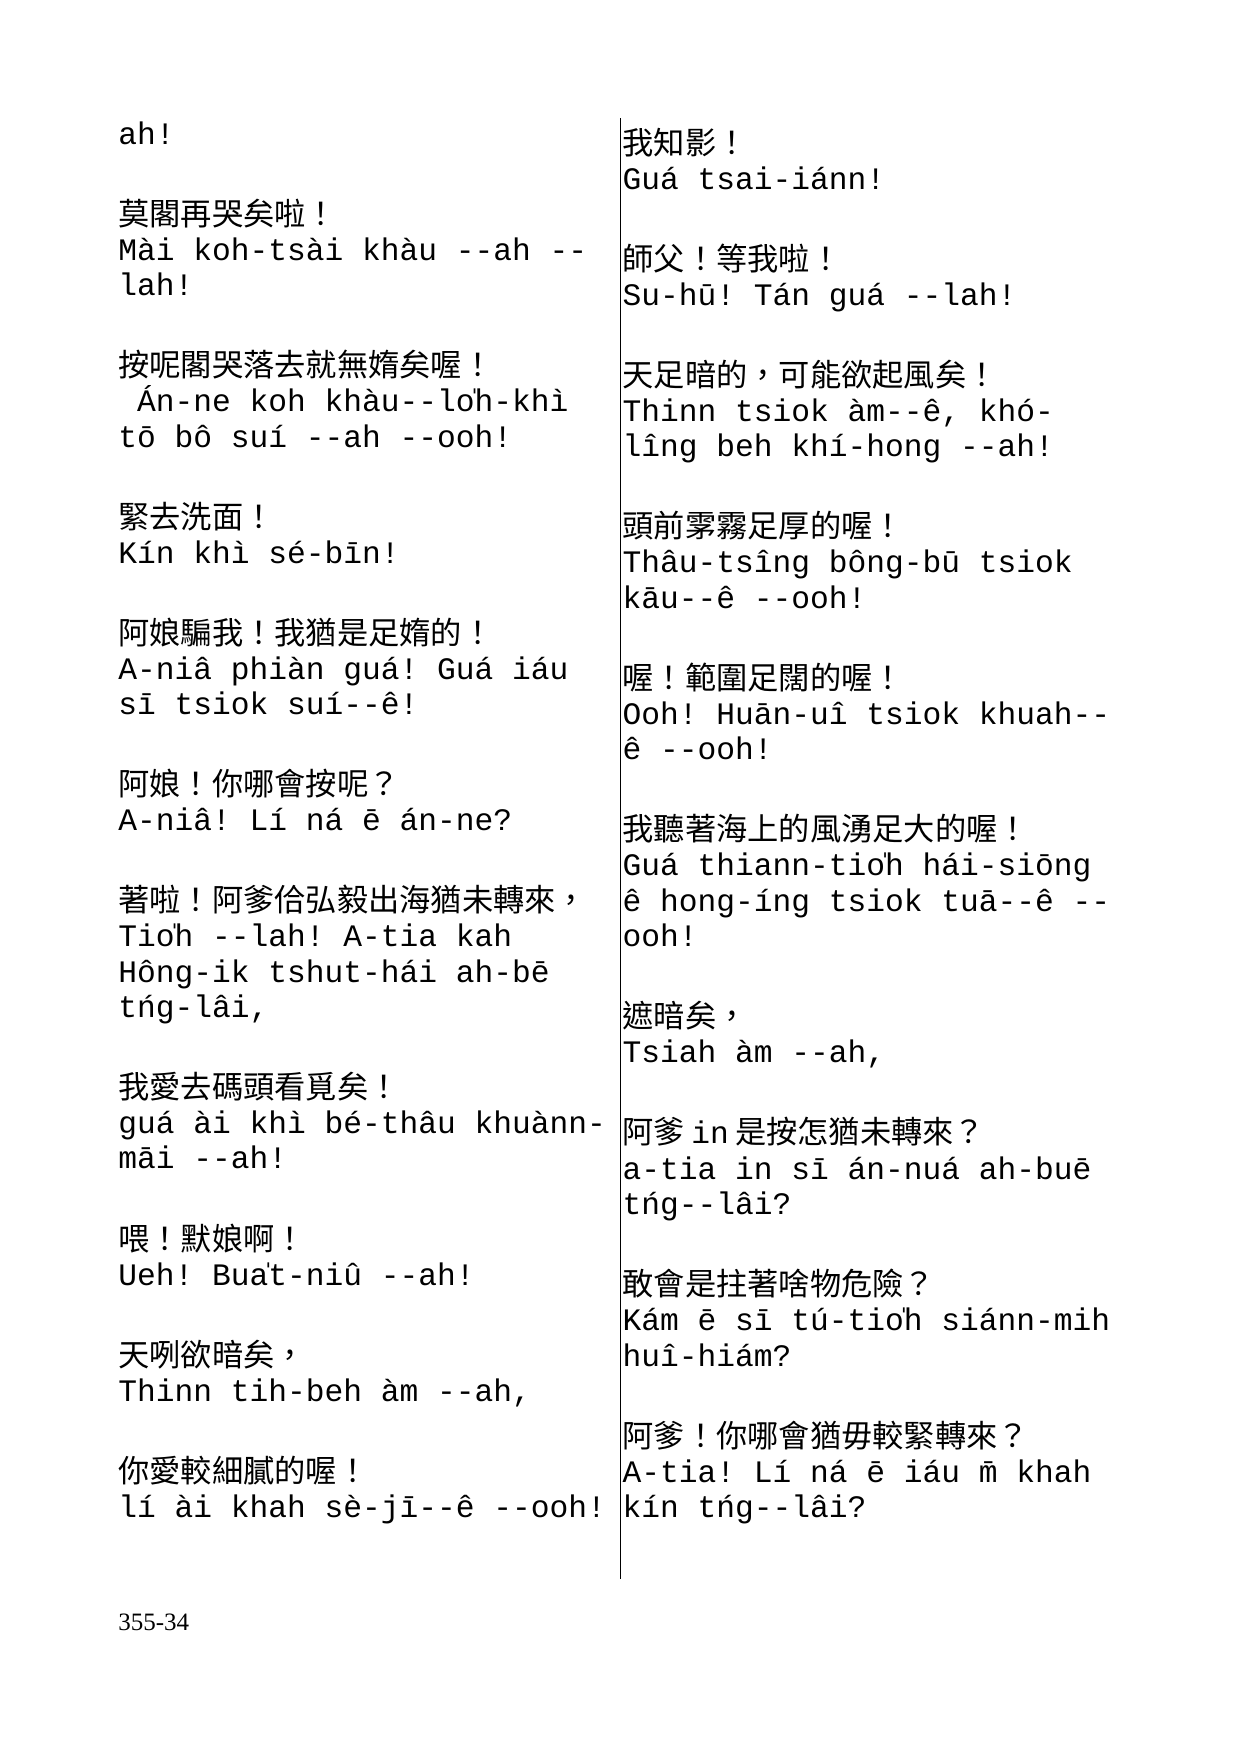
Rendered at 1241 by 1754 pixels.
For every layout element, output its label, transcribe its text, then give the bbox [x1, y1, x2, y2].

text Guá thiann-tio̍h hái-siōng ê hong-íng tsiok tuā--ê --ooh! [622, 850, 1122, 956]
text A-tia! Lí ná ē iáu m̄ khah kín tńg--lâi? [622, 1456, 1122, 1527]
text 我愛去碼頭看覓矣！ [118, 1062, 618, 1107]
text A-niâ phiàn guá! Guá iáu sī tsiok suí--ê! [118, 653, 618, 724]
text --ah! [118, 118, 618, 153]
text Guá tsai-iánn! [622, 163, 1122, 199]
text A-niâ! Lí ná ē án-ne? [118, 804, 618, 840]
text Ueh! Bua̍t-niû --ah! [118, 1259, 618, 1294]
text Tsiah àm --ah, [622, 1037, 1122, 1072]
text 我聽著海上的風湧足大的喔！ [622, 804, 1122, 850]
text 頭前雺霧足厚的喔！ [622, 502, 1122, 547]
text lí ài khah sè-jī--ê --ooh! [118, 1491, 618, 1526]
text 阿爹in是按怎猶未轉來？ [622, 1107, 1122, 1153]
text 喂！默娘啊！ [118, 1214, 618, 1259]
text 天咧欲暗矣， [118, 1330, 618, 1375]
text 我知影！ [622, 118, 1122, 163]
text a-tia in sī án-nuá ah-buē tńg--lâi? [622, 1153, 1122, 1224]
text guá ài khì bé-thâu khuànn-māi --ah! [118, 1107, 618, 1178]
text Mài koh-tsài khàu --ah --lah! [118, 234, 618, 305]
text 著啦！阿爹佮弘毅出海猶未轉來， [118, 875, 618, 921]
text 緊去洗面！ [118, 492, 618, 537]
text 阿娘騙我！我猶是足媠的！ [118, 608, 618, 653]
text Su-hū! Tán guá --lah! [622, 279, 1122, 315]
text Kám ē sī tú-tio̍h siánn-mih huî-hiám? [622, 1304, 1122, 1375]
text 敢會是拄著啥物危險？ [622, 1259, 1122, 1304]
text Thinn tsiok àm--ê, khó-lîng beh khí-hong --ah! [622, 395, 1122, 466]
text 莫閣再哭矣啦！ [118, 189, 618, 234]
text Án-ne koh khàu--lo̍h-khì tō bô suí --ah --ooh! [118, 386, 618, 456]
text 天足暗的，可能欲起風矣！ [622, 350, 1122, 395]
text 你愛較細膩的喔！ [118, 1446, 618, 1491]
text 喔！範圍足闊的喔！ [622, 653, 1122, 698]
text 師父！等我啦！ [622, 234, 1122, 279]
text Kín khì sé-bīn! [118, 537, 618, 572]
text 遮暗矣， [622, 991, 1122, 1037]
text Thinn tih-beh àm --ah, [118, 1375, 618, 1410]
text Ooh! Huān-uî tsiok khuah--ê --ooh! [622, 698, 1122, 769]
text Thâu-tsîng bông-bū tsiok kāu--ê --ooh! [622, 547, 1122, 618]
text 阿娘！你哪會按呢？ [118, 759, 618, 804]
text Tio̍h --lah! A-tia kah Hông-ik tshut-hái ah-bē tńg-lâi, [118, 921, 618, 1027]
text 阿爹！你哪會猶毋較緊轉來？ [622, 1411, 1122, 1456]
text 按呢閣哭落去就無媠矣喔！ [118, 340, 618, 386]
